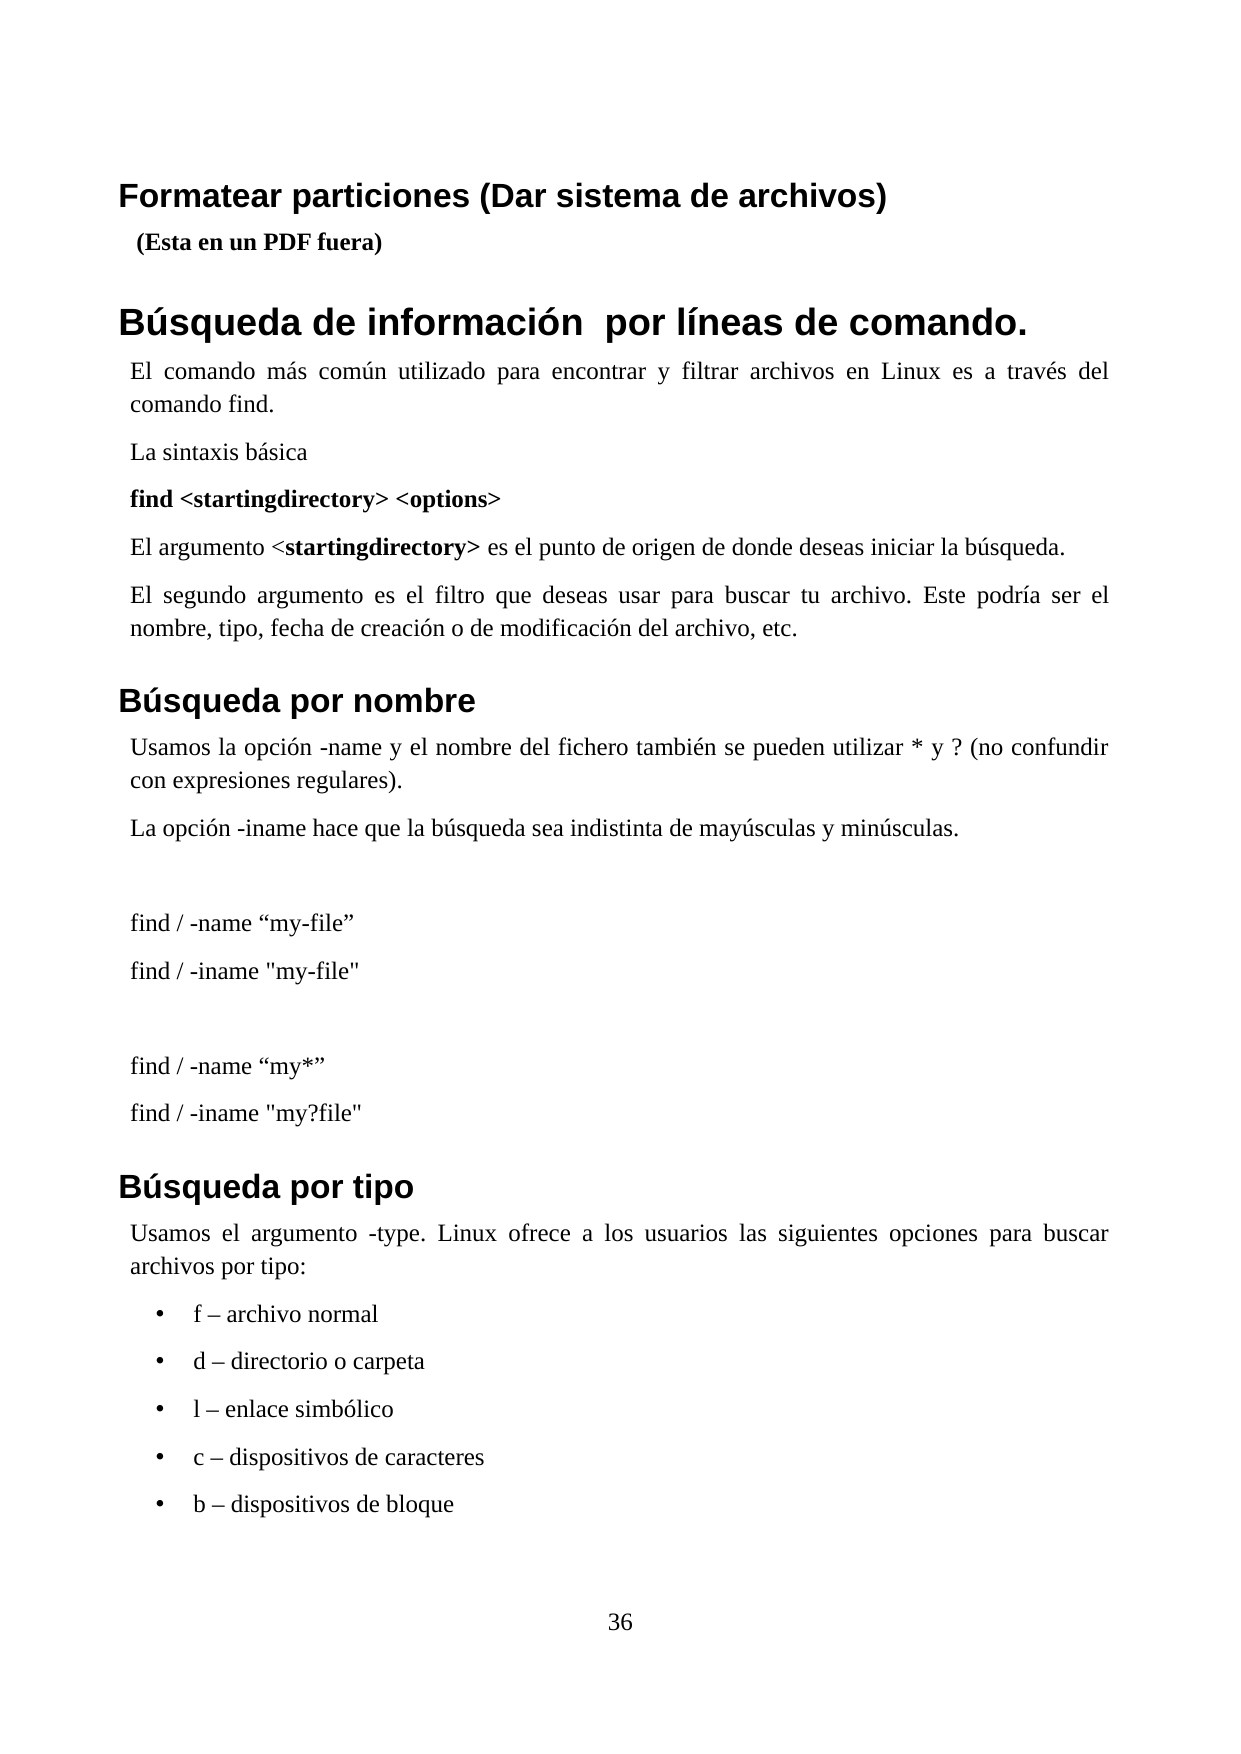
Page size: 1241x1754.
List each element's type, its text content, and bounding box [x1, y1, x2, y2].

subtitle Búsqueda de información por líneas de comando. [118, 300, 1122, 344]
text find / -name “my-file” [130, 908, 1110, 937]
text Usamos el argumento -type. Linux ofrece a los usuarios las siguientes opciones para buscar archivos por tipo: [130, 1218, 1110, 1280]
text El argumento <startingdirectory> es el punto de origen de donde deseas iniciar la búsqueda. [130, 532, 1110, 561]
list b – dispositivos de bloque [156, 1489, 1122, 1518]
text El segundo argumento es el filtro que deseas usar para buscar tu archivo. Este podría ser el nombre, tipo, fecha de creación o de modificación del archivo, etc. [130, 580, 1110, 641]
subtitle Formatear particiones (Dar sistema de archivos) [118, 176, 1122, 215]
text El comando más común utilizado para encontrar y filtrar archivos en Linux es a través del comando find. [130, 356, 1110, 418]
subtitle Búsqueda por tipo [118, 1167, 1122, 1206]
list c – dispositivos de caracteres [156, 1442, 1122, 1470]
list l – enlace simbólico [156, 1394, 1122, 1423]
list f – archivo normal [156, 1299, 1122, 1327]
list d – directorio o carpeta [156, 1346, 1122, 1375]
text find / -name “my*” [130, 1051, 1110, 1080]
text (Esta en un PDF fuera) [130, 227, 1110, 256]
text La opción -iname hace que la búsqueda sea indistinta de mayúsculas y minúsculas. [130, 813, 1110, 842]
text find / -iname "my?file" [130, 1098, 1110, 1127]
text find <startingdirectory> <options> [130, 484, 1110, 513]
text find / -iname "my-file" [130, 956, 1110, 984]
subtitle Búsqueda por nombre [118, 681, 1122, 720]
text Usamos la opción -name y el nombre del fichero también se pueden utilizar * y ? (no confundir con expresiones regulares). [130, 732, 1110, 794]
text La sintaxis básica [130, 437, 1110, 466]
